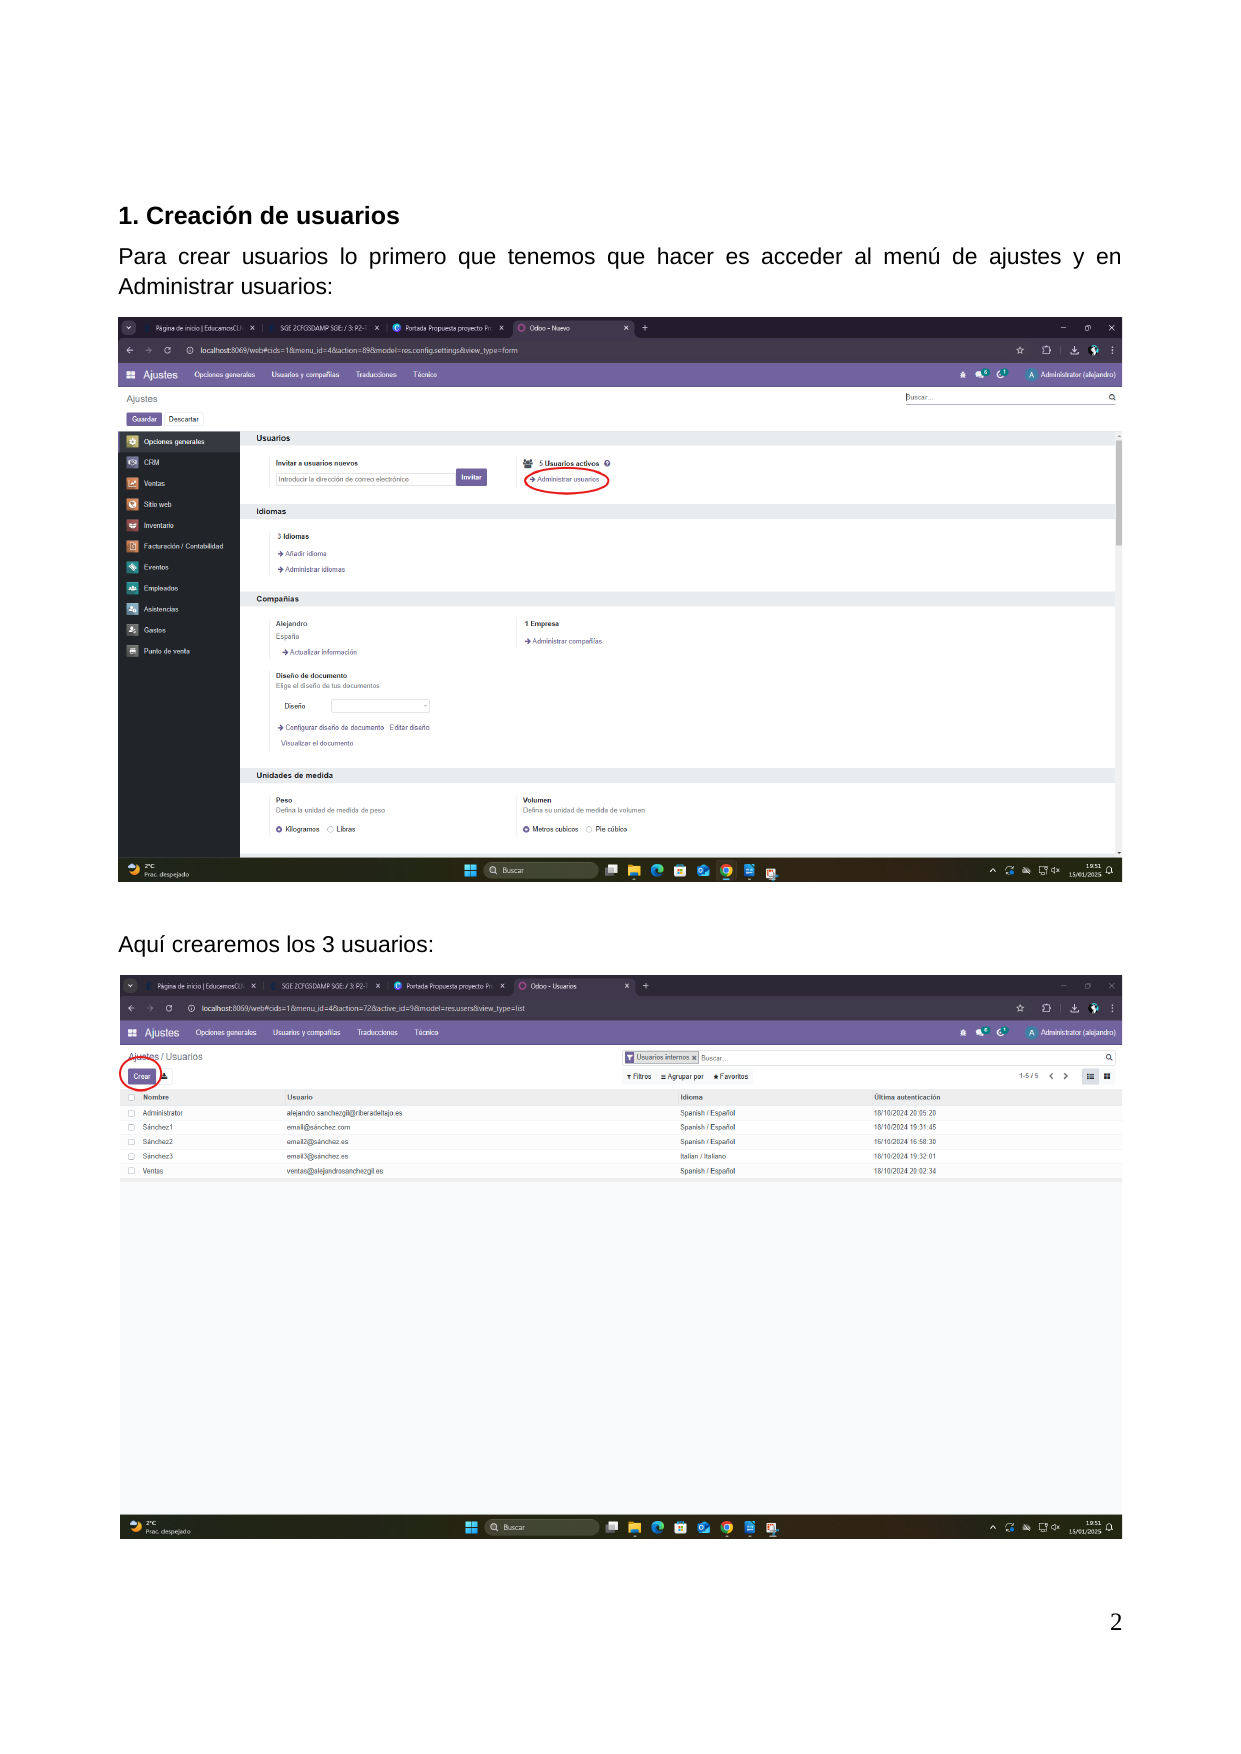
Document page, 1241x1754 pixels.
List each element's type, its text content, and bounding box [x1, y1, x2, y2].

text Aquí crearemos los 3 usuarios: [118, 931, 1122, 957]
picture [118, 317, 1123, 882]
text Para crear usuarios lo primero que tenemos que hacer es acceder al menú de ajustes y en Administrar usuarios: [118, 243, 1122, 299]
picture [118, 975, 1123, 1539]
subtitle 1. Creación de usuarios [118, 201, 1122, 230]
